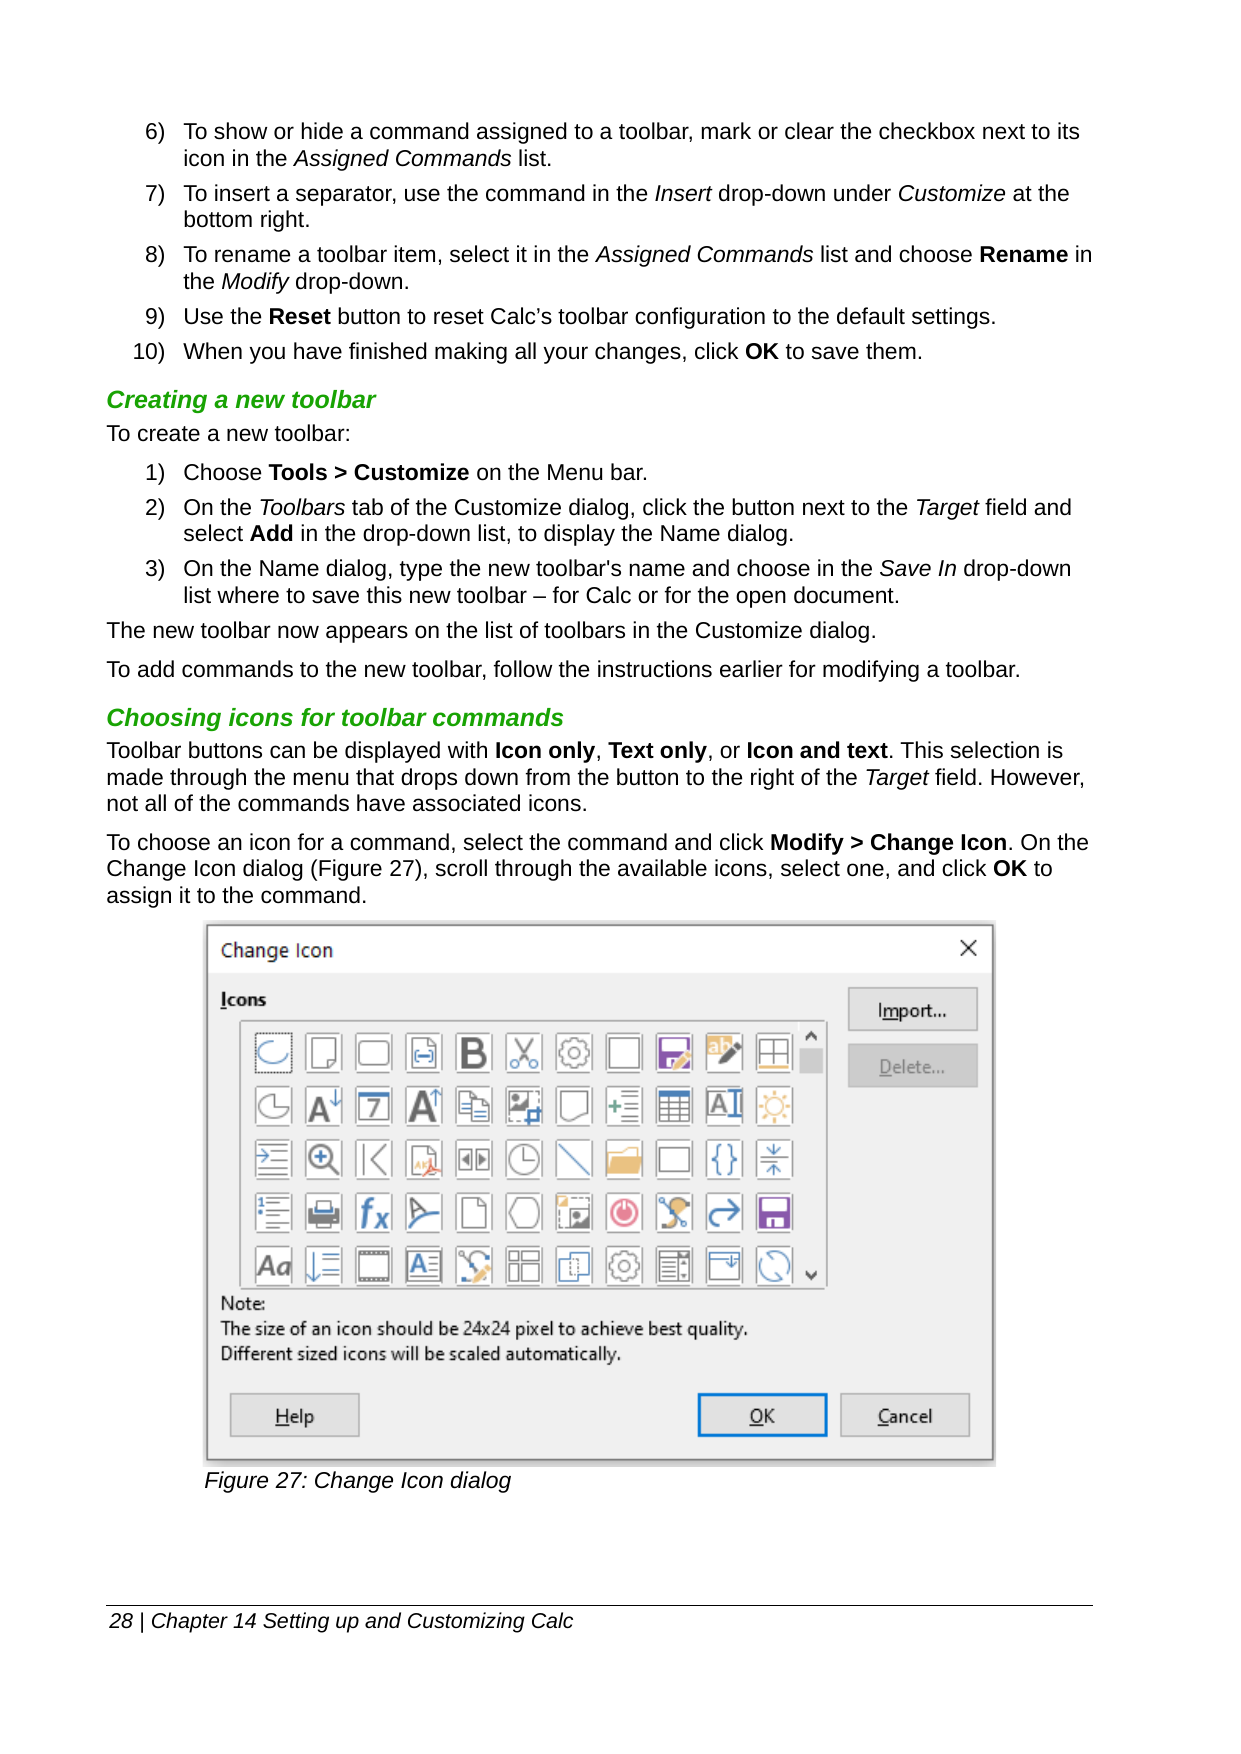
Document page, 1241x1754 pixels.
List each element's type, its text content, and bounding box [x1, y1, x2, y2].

subtitle Choosing icons for toolbar commands [106, 703, 1093, 731]
subtitle Creating a new toolbar [106, 385, 1093, 414]
list To rename a toolbar item, select it in the Assigned Commands list and choose Rename in the Modify drop-down. [165, 241, 1093, 294]
list To show or hide a command assigned to a toolbar, mark or clear the checkbox next to its icon in the Assigned Commands list. [165, 118, 1093, 171]
list To create a new toolbar: [106, 420, 1093, 446]
text Figure 27: Change Icon dialog [204, 1467, 995, 1493]
text Toolbar buttons can be displayed with Icon only, Text only, or Icon and text. This selection is made through the menu that drops down from the button to the right of the Target field. However, not all of the commands have associated icons. [106, 737, 1093, 816]
text The new toolbar now appears on the list of toolbars in the Customize dialog. [106, 617, 1093, 643]
list On the Name dialog, type the new toolbar's name and choose in the Save In drop-down list where to save this new toolbar – for Calc or for the open document. [165, 555, 1093, 608]
text To choose an icon for a command, select the command and click Modify > Change Icon. On the Change Icon dialog (Figure 27), scroll through the available icons, select one, and click OK to assign it to the command. [106, 829, 1093, 908]
list Use the Reset button to reset Calc’s toolbar configuration to the default settings. [165, 303, 1093, 329]
picture [202, 920, 997, 1467]
list Choose Tools > Customize on the Menu bar. [165, 458, 1093, 485]
list To insert a separator, use the command in the Insert drop-down under Customize at the bottom right. [165, 180, 1093, 232]
list On the Toolbars tab of the Customize dialog, click the button next to the Target field and select Add in the drop-down list, to display the Name dialog. [165, 494, 1093, 546]
text To add commands to the new toolbar, follow the instructions earlier for modifying a toolbar. [106, 656, 1093, 682]
list When you have finished making all your changes, click OK to save them. [165, 338, 1093, 364]
